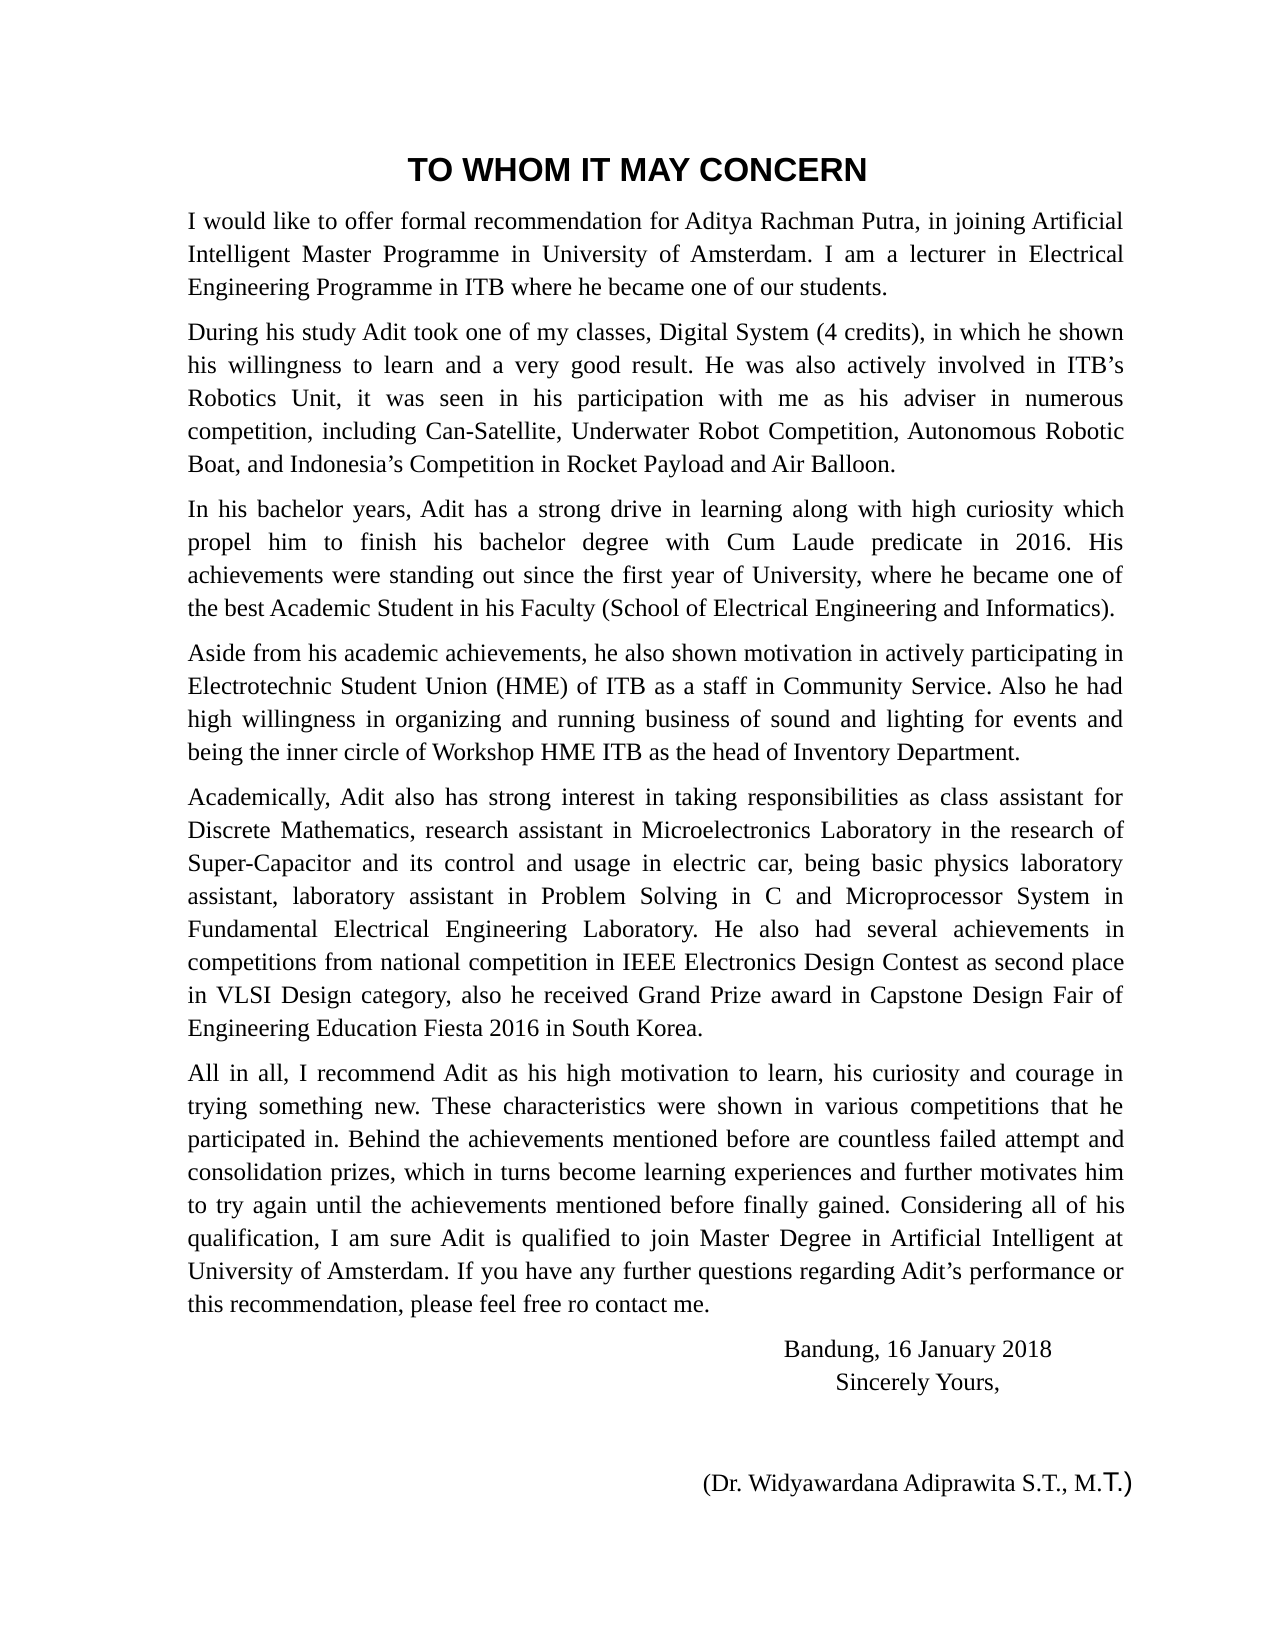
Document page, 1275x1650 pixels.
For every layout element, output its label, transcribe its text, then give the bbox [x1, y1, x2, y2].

text Sincerely Yours, [150, 1367, 1125, 1396]
text Academically, Adit also has strong interest in taking responsibilities as class assistant for Discrete Mathematics, research assistant in Microelectronics Laboratory in the research of Super-Capacitor and its control and usage in electric car, being basic physics laboratory assistant, laboratory assistant in Problem Solving in C and Microprocessor System in Fundamental Electrical Engineering Laboratory. He also had several achievements in competitions from national competition in IEEE Electronics Design Contest as second place in VLSI Design category, also he received Grand Prize award in Capstone Design Fair of Engineering Education Fiesta 2016 in South Korea. [187, 782, 1125, 1042]
text In his bachelor years, Adit has a strong drive in learning along with high curiosity which propel him to finish his bachelor degree with Cum Laude predicate in 2016. His achievements were standing out since the first year of University, where he became one of the best Academic Student in his Faculty (School of Electrical Engineering and Informatics). [187, 494, 1125, 622]
text (Dr. Widyawardana Adiprawita S.T., M.T.) [150, 1466, 1125, 1497]
text Bandung, 16 January 2018 [150, 1334, 1125, 1363]
text All in all, I recommend Adit as his high motivation to learn, his curiosity and courage in trying something new. These characteristics were shown in various competitions that he participated in. Behind the achievements mentioned before are countless failed attempt and consolidation prizes, which in turns become learning experiences and further motivates him to try again until the achievements mentioned before finally gained. Considering all of his qualification, I am sure Adit is qualified to join Master Degree in Artificial Intelligent at University of Amsterdam. If you have any further questions regarding Adit’s performance or this recommendation, please feel free ro contact me. [187, 1058, 1125, 1318]
text I would like to offer formal recommendation for Aditya Rachman Putra, in joining Artificial Intelligent Master Programme in University of Amsterdam. I am a lecturer in Electrical Engineering Programme in ITB where he became one of our students. [187, 206, 1125, 301]
text Aside from his academic achievements, he also shown motivation in actively participating in Electrotechnic Student Union (HME) of ITB as a staff in Community Service. Also he had high willingness in organizing and running business of sound and lighting for events and being the inner circle of Workshop HME ITB as the head of Inventory Department. [187, 638, 1125, 766]
text TO WHOM IT MAY CONCERN [150, 150, 1125, 188]
text During his study Adit took one of my classes, Digital System (4 credits), in which he shown his willingness to learn and a very good result. He was also actively involved in ITB’s Robotics Unit, it was seen in his participation with me as his adviser in numerous competition, including Can-Satellite, Underwater Robot Competition, Autonomous Robotic Boat, and Indonesia’s Competition in Rocket Payload and Air Balloon. [187, 317, 1125, 478]
